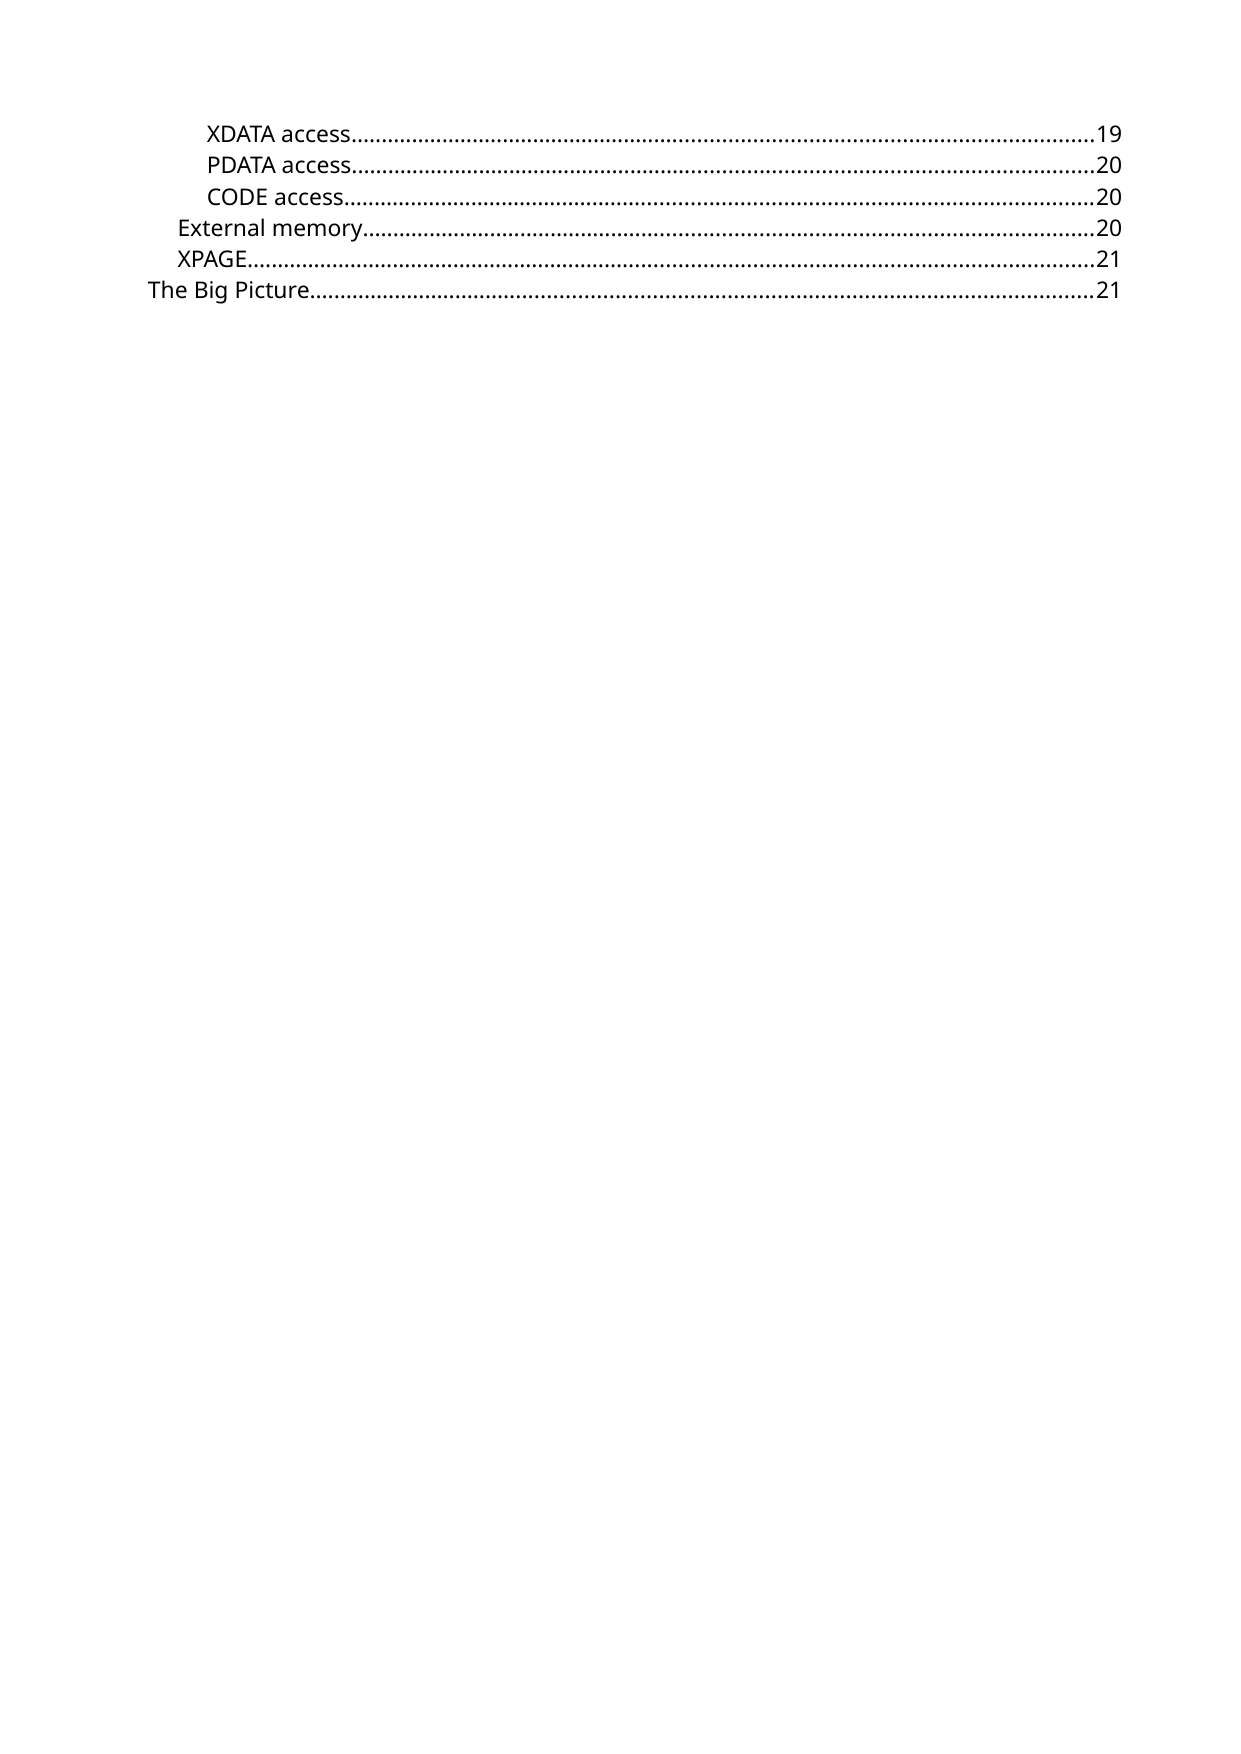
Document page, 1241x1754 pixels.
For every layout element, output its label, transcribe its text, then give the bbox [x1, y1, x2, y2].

text External memory 20 [177, 212, 1122, 243]
text XPAGE 21 [177, 243, 1122, 274]
text PDATA access 20 [207, 149, 1122, 181]
text XDATA access 19 [207, 118, 1122, 149]
text The Big Picture 21 [148, 274, 1122, 306]
text CODE access 20 [207, 181, 1122, 212]
